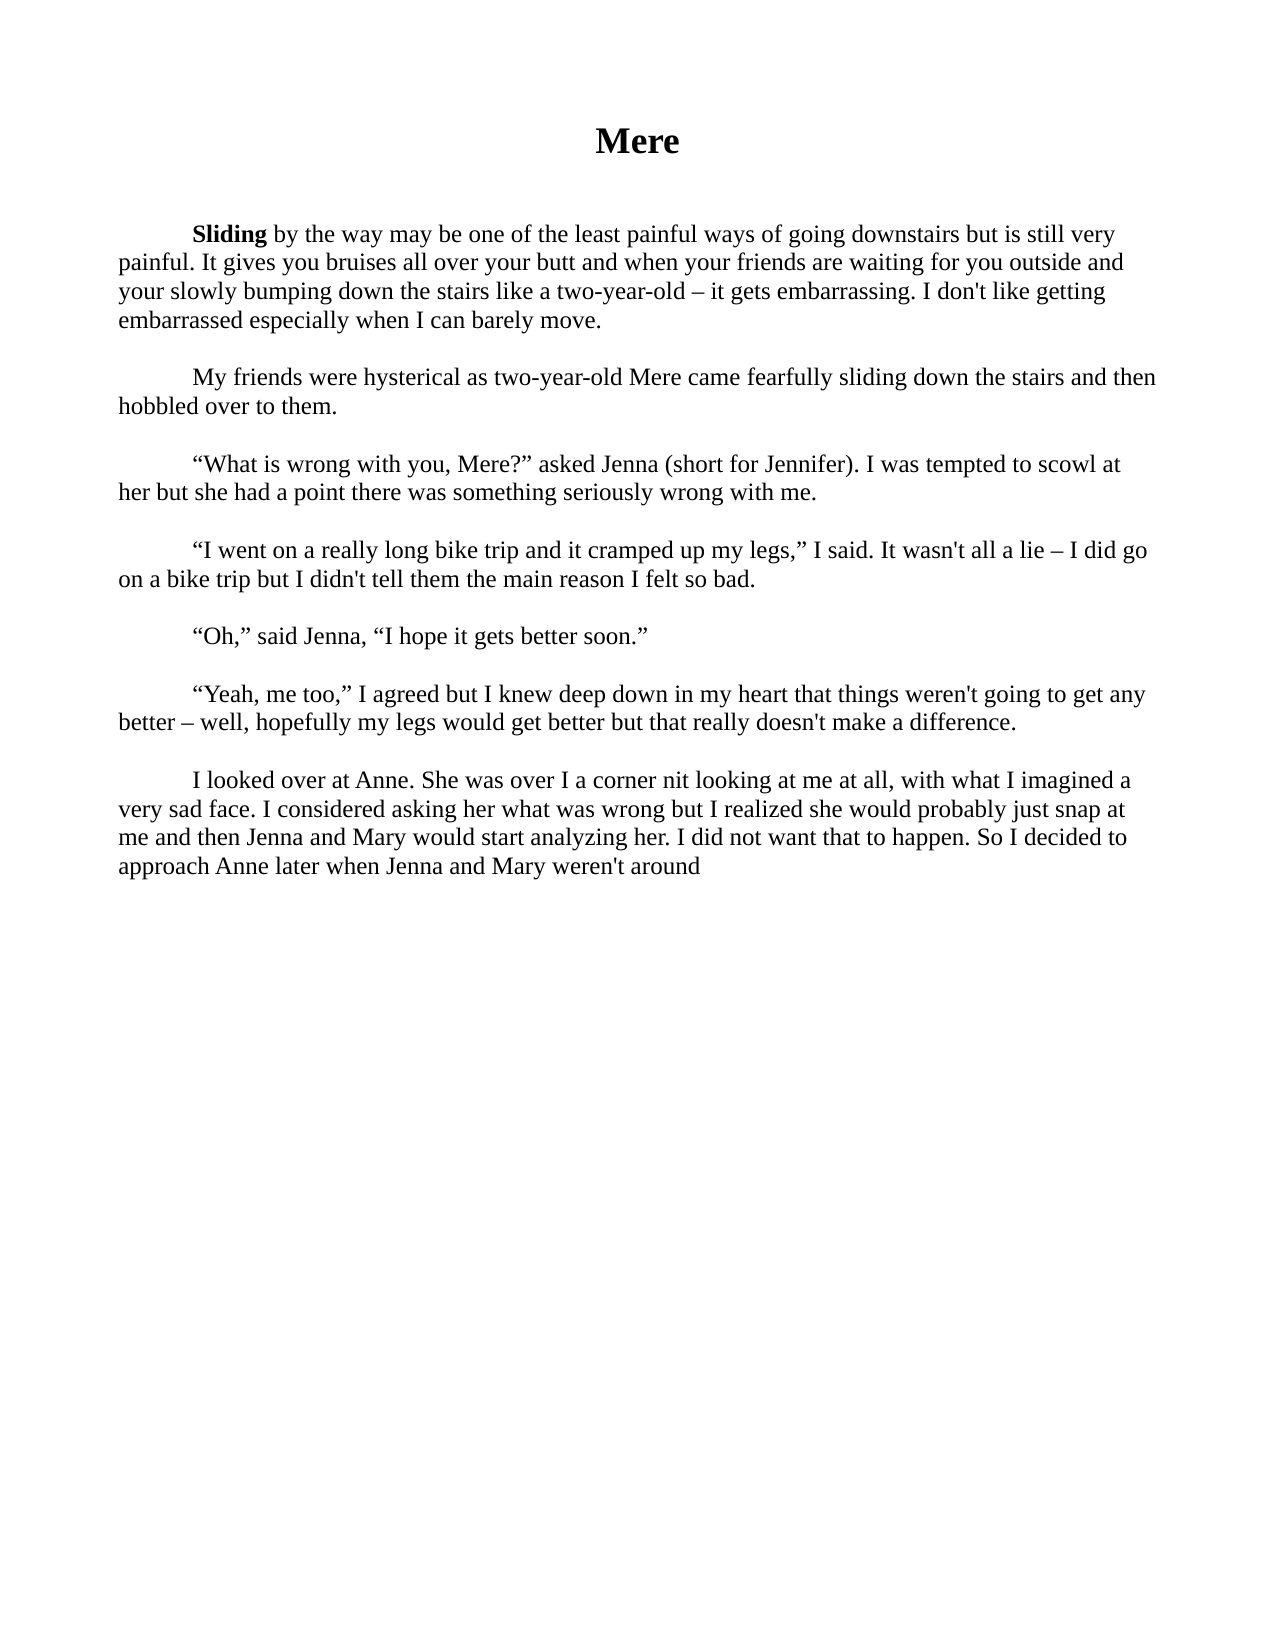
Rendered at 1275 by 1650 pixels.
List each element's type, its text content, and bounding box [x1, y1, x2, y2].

text “What is wrong with you, Mere?” asked Jenna (short for Jennifer). I was tempted to scowl at her but she had a point there was something seriously wrong with me. [118, 449, 1157, 506]
text “Oh,” said Jenna, “I hope it gets better soon.” [118, 621, 1157, 650]
text Sliding by the way may be one of the least painful ways of going downstairs but is still very painful. It gives you bruises all over your butt and when your friends are waiting for you outside and your slowly bumping down the stairs like a two-year-old – it gets embarrassing. I don't like getting embarrassed especially when I can barely move. [118, 219, 1157, 334]
text “I went on a really long bike trip and it cramped up my legs,” I said. It wasn't all a lie – I did go on a bike trip but I didn't tell them the main reason I felt so bad. [118, 535, 1157, 592]
text My friends were hysterical as two-year-old Mere came fearfully sliding down the stairs and then hobbled over to them. [118, 362, 1157, 420]
text I looked over at Anne. She was over I a corner nit looking at me at all, with what I imagined a very sad face. I considered asking her what was wrong but I realized she would probably just snap at me and then Jenna and Mary would start analyzing her. I did not want that to happen. So I decided to approach Anne later when Jenna and Mary weren't around [118, 765, 1157, 880]
text “Yeah, me too,” I agreed but I knew deep down in my heart that things weren't going to get any better – well, hopefully my legs would get better but that really doesn't make a difference. [118, 679, 1157, 736]
text Mere [118, 118, 1157, 161]
